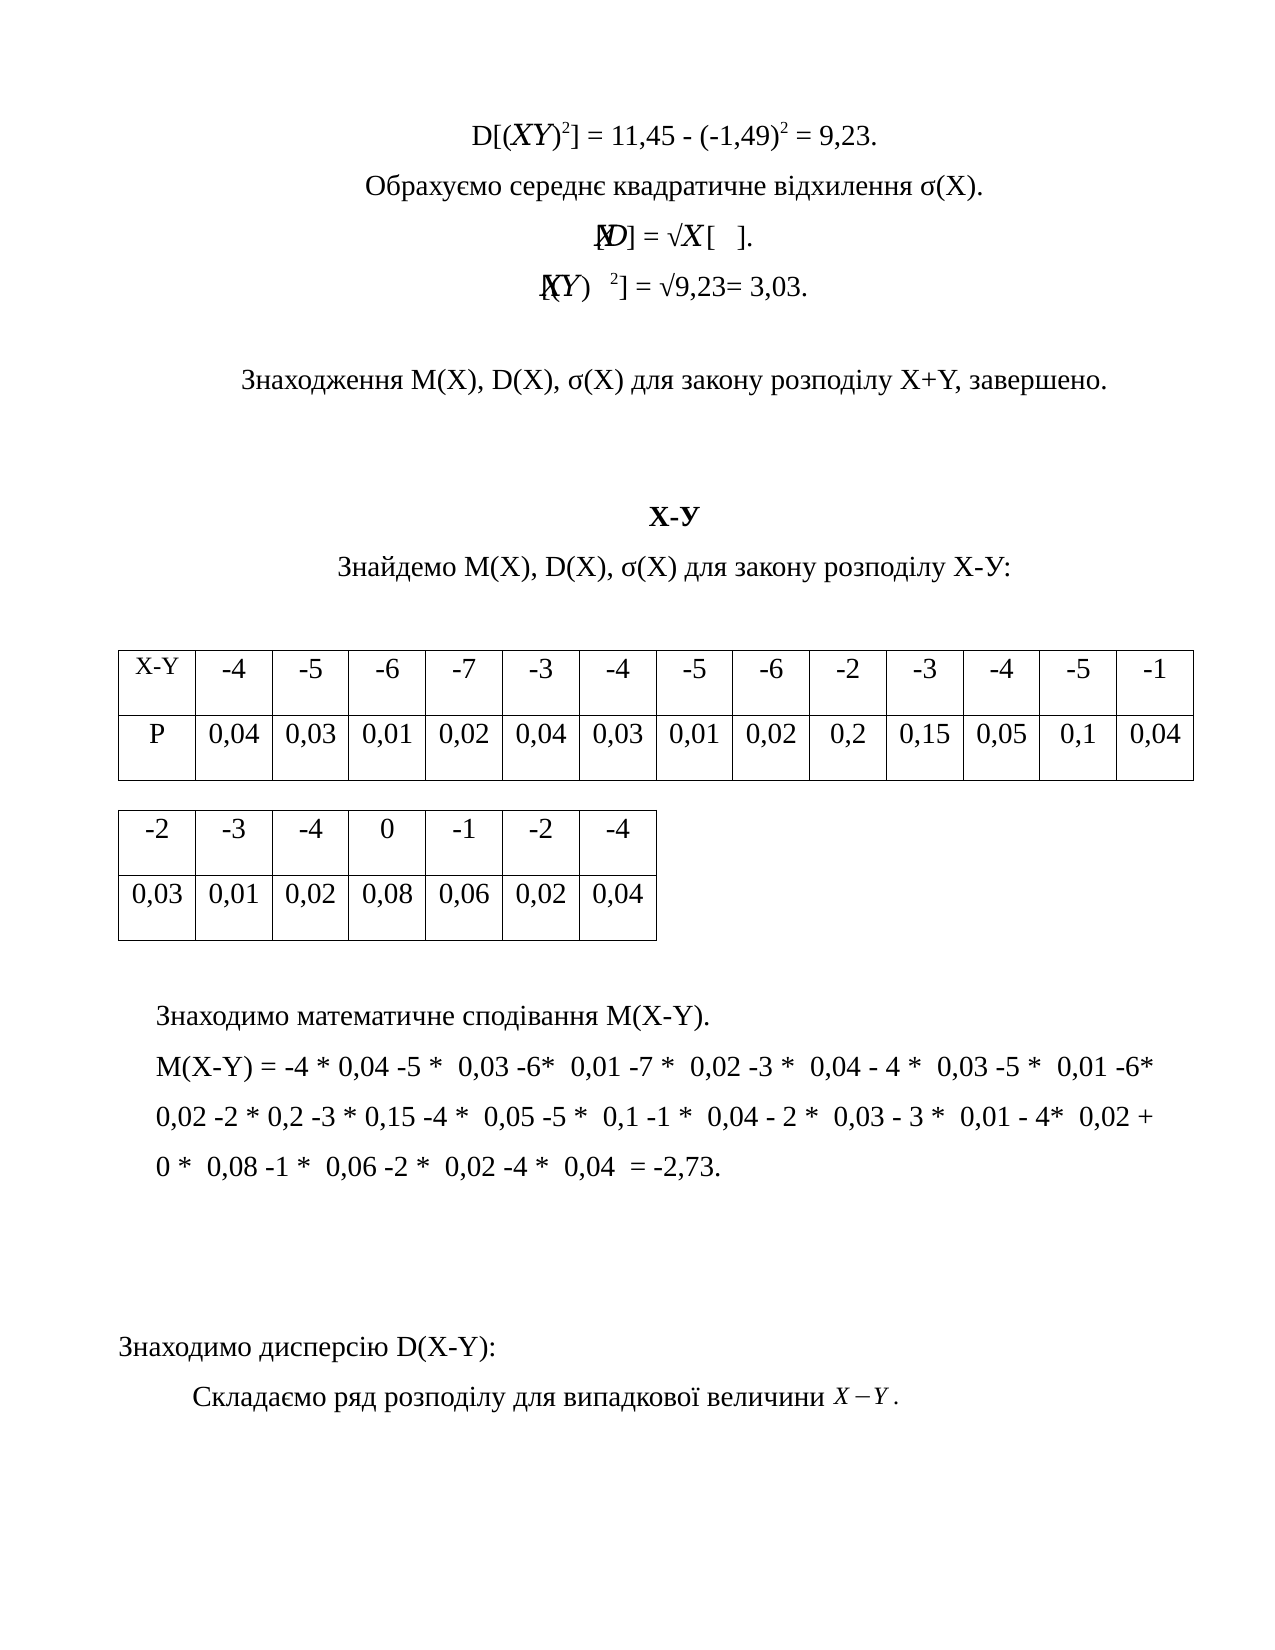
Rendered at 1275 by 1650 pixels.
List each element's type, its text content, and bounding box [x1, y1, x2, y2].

table_cell 0,05 [964, 716, 1039, 780]
text Х-У [118, 499, 1157, 533]
text Знаходимо математичне сподівання M(X-Y). [156, 998, 1157, 1032]
table_header -3 [196, 811, 272, 875]
table_cell 0,02 [426, 716, 502, 780]
text M(X-Y) = -4 * 0,04 -5 * 0,03 -6* 0,01 -7 * 0,02 -3 * 0,04 - 4 * 0,03 -5 * 0,01 -6* 0,02 -2 * 0,2 -3 * 0,15 -4 * 0,05 -5 * 0,1 -1 * 0,04 - 2 * 0,03 - 3 * 0,01 - 4* 0,02 + 0 * 0,08 -1 * 0,06 -2 * 0,02 -4 * 0,04 = -2,73. [156, 1049, 1157, 1183]
text Обрахуємо середнє квадратичне відхилення σ(Х). [118, 168, 1157, 202]
table_cell 0,06 [426, 876, 502, 940]
table_header -1 [1117, 651, 1193, 715]
table_cell 0,1 [1040, 716, 1116, 780]
table_header -4 [196, 651, 272, 715]
table_header -6 [733, 651, 809, 715]
table_header -4 [273, 811, 348, 875]
table_header -2 [810, 651, 886, 715]
text Складаємо ряд розподілу для випадкової величини [118, 1379, 1157, 1413]
table_cell 0,15 [887, 716, 963, 780]
text 𝜎[𝑋] = √𝐷[𝑋]. [118, 219, 1157, 252]
table_header -2 [119, 811, 195, 875]
text Знаходження М(Х), D(Х), σ(Х) для закону розподілу Х+Y, завершено. [118, 362, 1157, 396]
table_cell 0,04 [196, 716, 272, 780]
table_header -3 [887, 651, 963, 715]
table_cell 0,04 [580, 876, 656, 940]
table_header 0 [349, 811, 425, 875]
table_header -5 [1040, 651, 1116, 715]
table_cell 0,01 [196, 876, 272, 940]
table_header -3 [503, 651, 579, 715]
table_cell 0,01 [349, 716, 425, 780]
table_cell 0,02 [273, 876, 348, 940]
table_cell 0,04 [503, 716, 579, 780]
text D[(𝑋𝑌)2] = 11,45 - (-1,49)2 = 9,23. [118, 118, 1157, 152]
table_header -4 [964, 651, 1039, 715]
table_cell 0,03 [580, 716, 656, 780]
table_cell 0,02 [503, 876, 579, 940]
table_header -4 [580, 651, 656, 715]
table_header X-Y [119, 651, 195, 715]
table_header -6 [349, 651, 425, 715]
table_header -2 [503, 811, 579, 875]
text Знаходимо дисперсію D(X-Y): [118, 1329, 1157, 1362]
table_cell 0,02 [733, 716, 809, 780]
table_cell 0,01 [657, 716, 732, 780]
table_header -7 [426, 651, 502, 715]
table_cell 0,03 [273, 716, 348, 780]
table_header -5 [657, 651, 732, 715]
table_header -1 [426, 811, 502, 875]
table_header -4 [580, 811, 656, 875]
table_cell 0,04 [1117, 716, 1193, 780]
text Знайдемо М(Х), D(Х), σ(Х) для закону розподілу Х-У: [118, 549, 1157, 633]
text 𝜎[(𝑋𝑌)2] = √9,23= 3,03. [118, 269, 1157, 303]
table_cell 0,2 [810, 716, 886, 780]
table_header -5 [273, 651, 348, 715]
table_cell 0,08 [349, 876, 425, 940]
table_cell P [119, 716, 195, 780]
table_cell 0,03 [119, 876, 195, 940]
